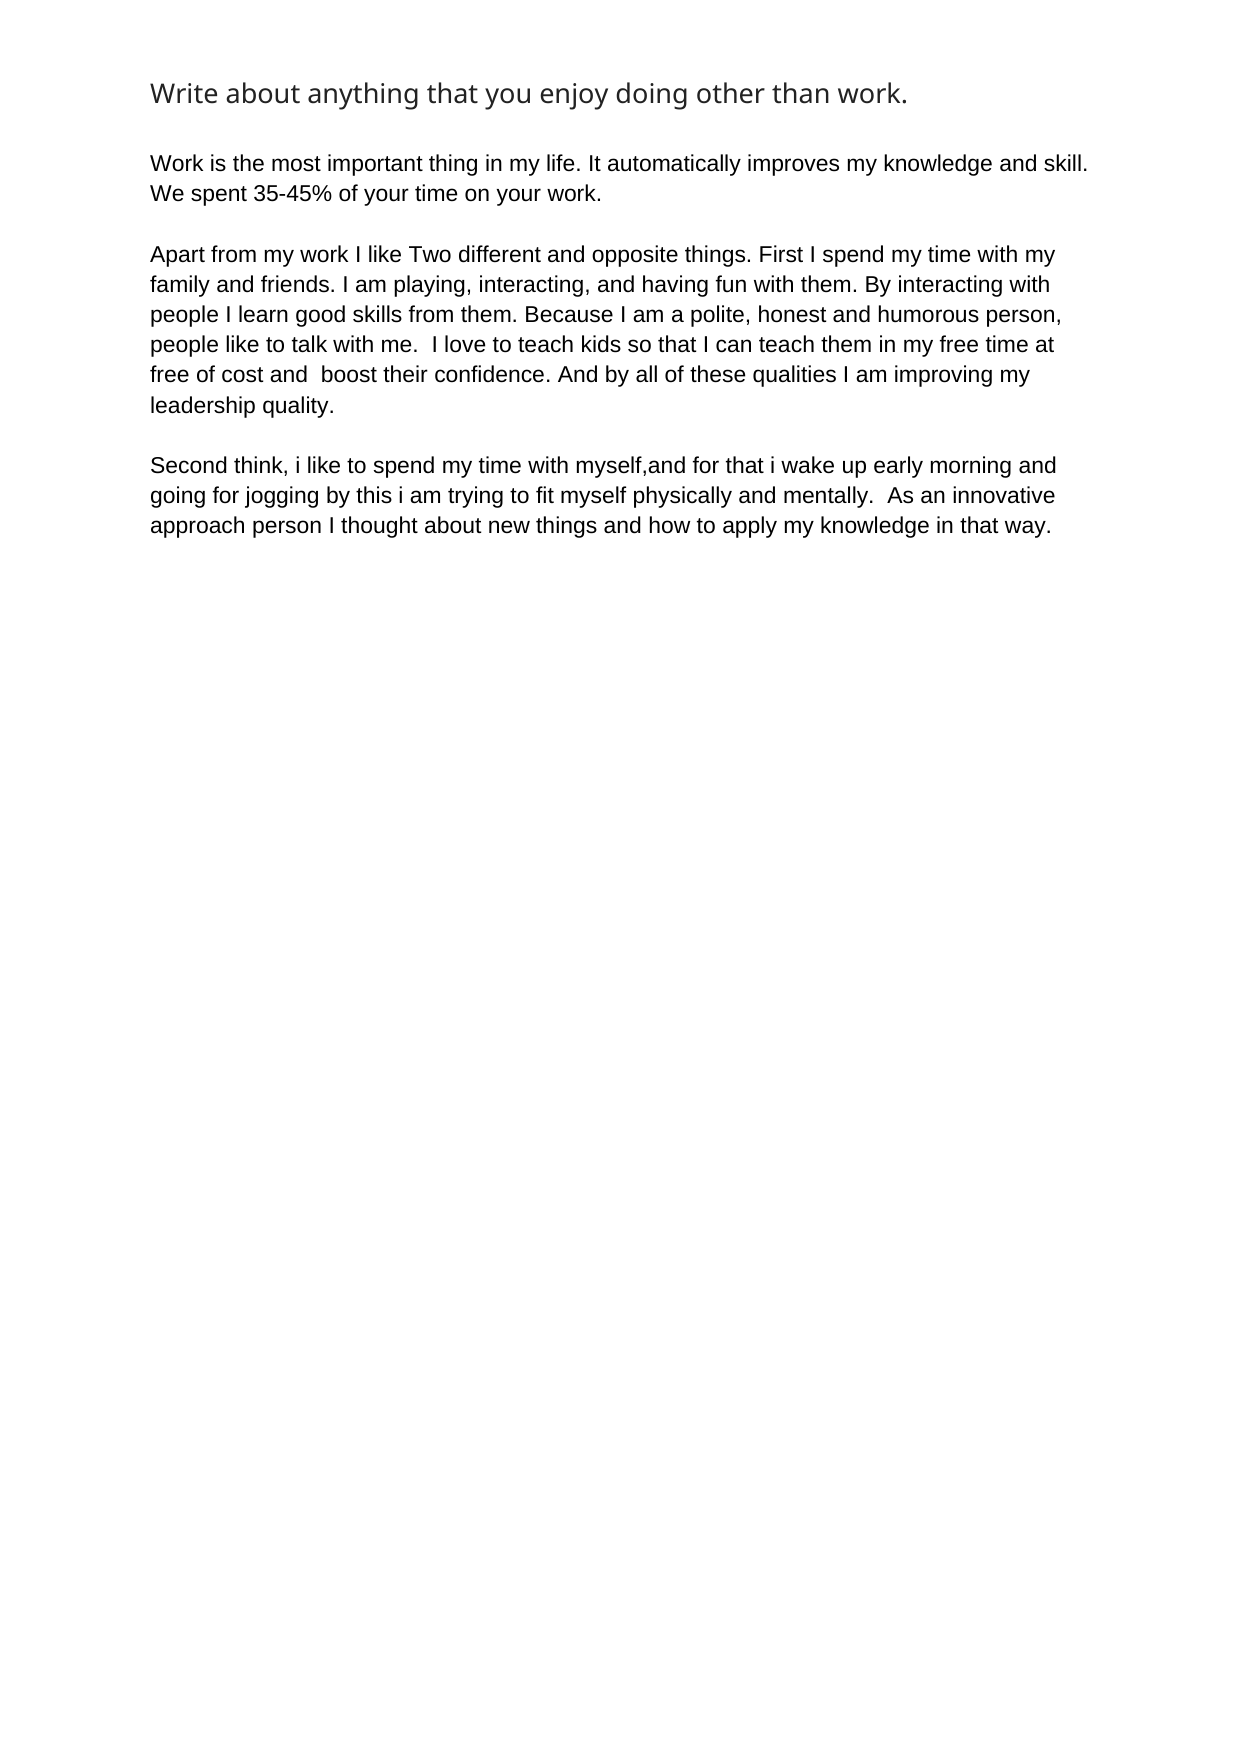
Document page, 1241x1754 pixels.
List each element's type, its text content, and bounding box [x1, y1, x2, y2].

text Work is the most important thing in my life. It automatically improves my knowledge and skill. We spent 35-45% of your time on your work. [150, 150, 1090, 207]
text Apart from my work I like Two different and opposite things. First I spend my time with my family and friends. I am playing, interacting, and having fun with them. By interacting with people I learn good skills from them. Because I am a polite, honest and humorous person, people like to talk with me. I love to teach kids so that I can teach them in my free time at free of cost and boost their confidence. And by all of these qualities I am improving my leadership quality. [150, 241, 1090, 418]
text Second think, i like to spend my time with myself,and for that i wake up early morning and going for jogging by this i am trying to fit myself physically and mentally. As an innovative approach person I thought about new things and how to apply my knowledge in that way. [150, 452, 1090, 539]
